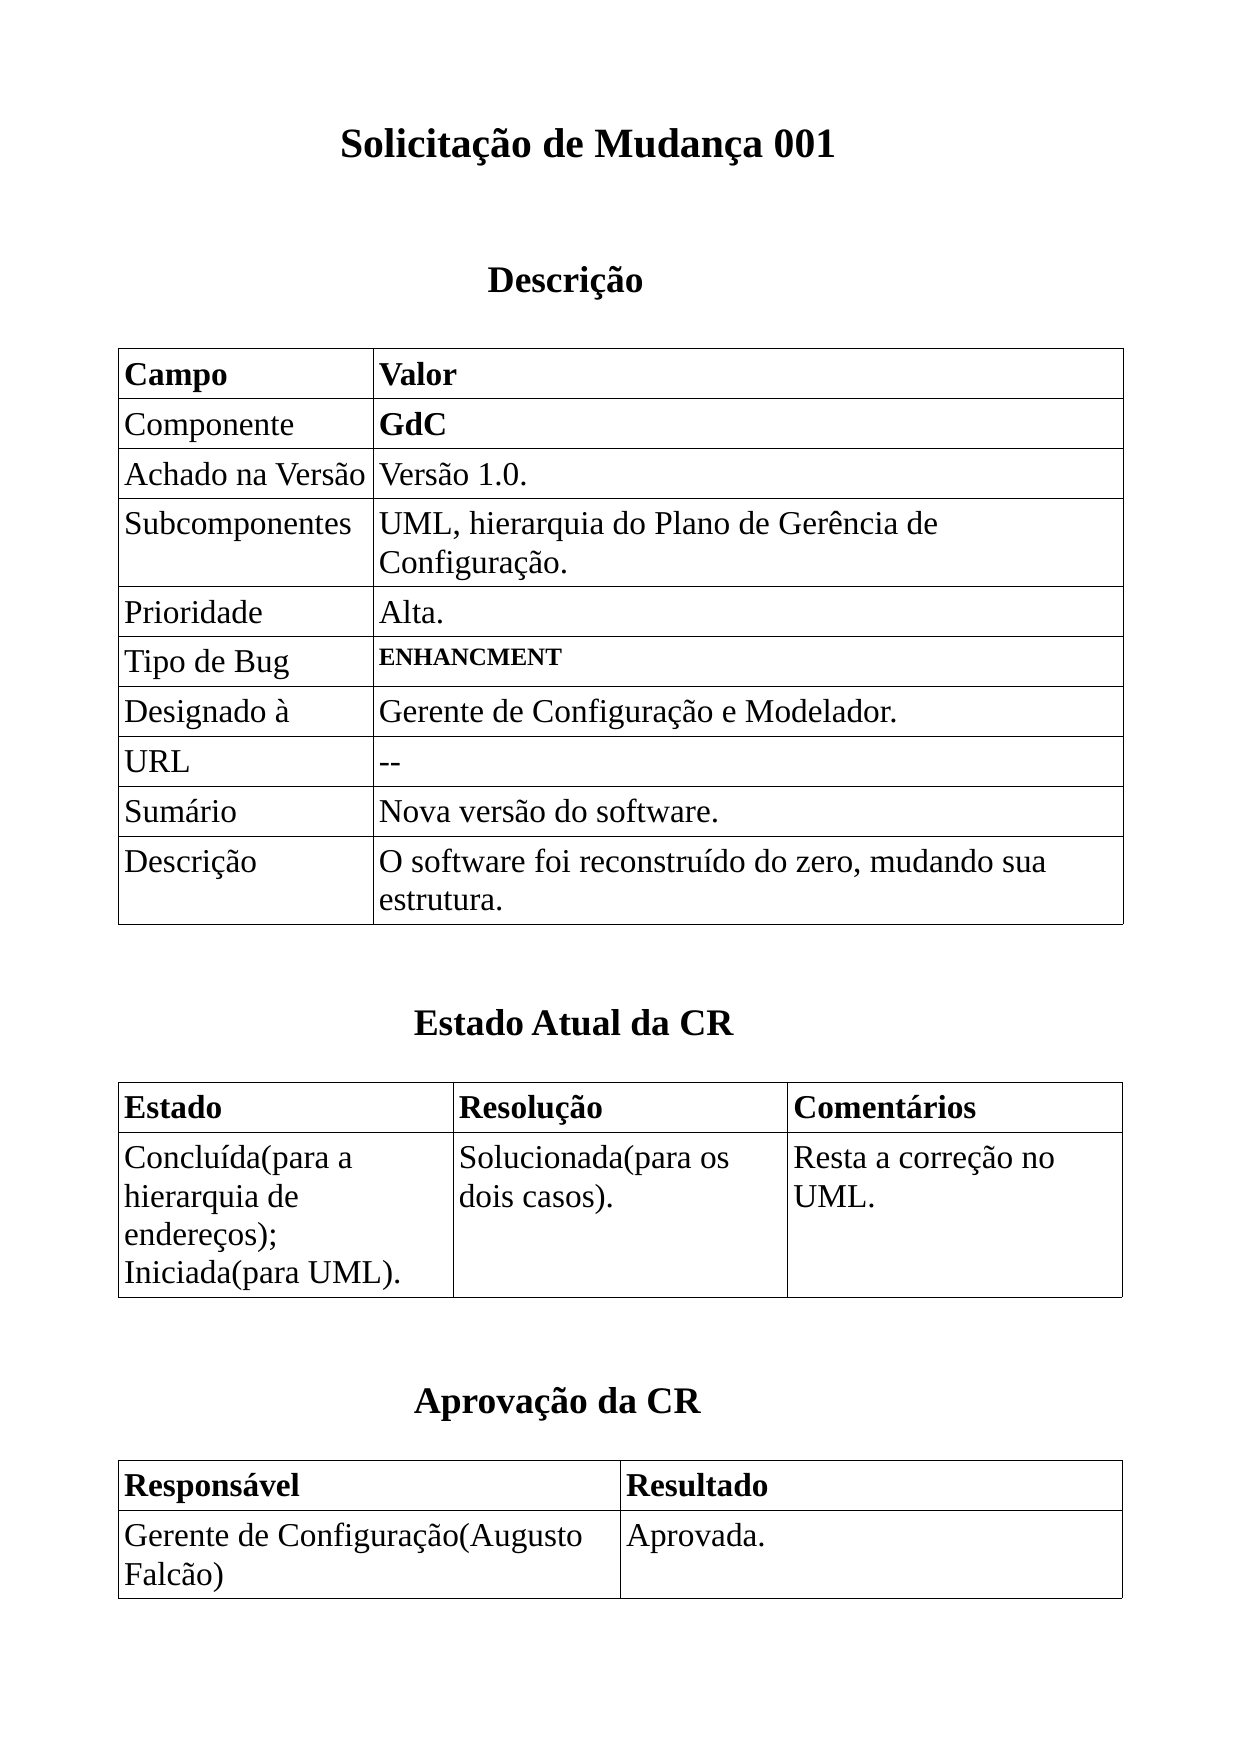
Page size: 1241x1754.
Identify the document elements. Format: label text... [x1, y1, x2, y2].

table_cell -- [374, 737, 1123, 786]
table_header Estado [119, 1083, 453, 1132]
table_cell Gerente de Configuração e Modelador. [374, 687, 1123, 736]
table_cell Achado na Versão [119, 449, 373, 498]
text Solicitação de Mudança 001 [118, 118, 1122, 166]
table_cell Componente [119, 399, 373, 448]
table_cell Resta a correção no UML. [788, 1133, 1122, 1297]
table_header Campo [119, 349, 373, 398]
table_cell Solucionada(para os dois casos). [454, 1133, 787, 1297]
table_cell Subcomponentes [119, 499, 373, 586]
table_cell Prioridade [119, 587, 373, 636]
table_cell Sumário [119, 787, 373, 836]
table_header Comentários [788, 1083, 1122, 1132]
table_cell Alta. [374, 587, 1123, 636]
table_cell Nova versão do software. [374, 787, 1123, 836]
table_cell O software foi reconstruído do zero, mudando sua estrutura. [374, 837, 1123, 924]
table_header Resultado [621, 1461, 1122, 1510]
table_cell Concluída(para a hierarquia de endereços); Iniciada(para UML). [119, 1133, 453, 1297]
table_cell Versão 1.0. [374, 449, 1123, 498]
table_header Responsável [119, 1461, 620, 1510]
text Estado Atual da CR [118, 1001, 1122, 1044]
table_cell UML, hierarquia do Plano de Gerência de Configuração. [374, 499, 1123, 586]
table_cell Descrição [119, 837, 373, 924]
table_cell Tipo de Bug [119, 637, 373, 686]
table_cell Gerente de Configuração(Augusto Falcão) [119, 1511, 620, 1598]
text Aprovação da CR [118, 1378, 1122, 1421]
table_cell Aprovada. [621, 1511, 1122, 1598]
table_cell URL [119, 737, 373, 786]
table_cell Designado à [119, 687, 373, 736]
table_header Resolução [454, 1083, 787, 1132]
table_cell GdC [374, 399, 1123, 448]
table_cell ENHANCMENT [374, 637, 1123, 686]
text Descrição [118, 257, 1122, 300]
table_header Valor [374, 349, 1123, 398]
